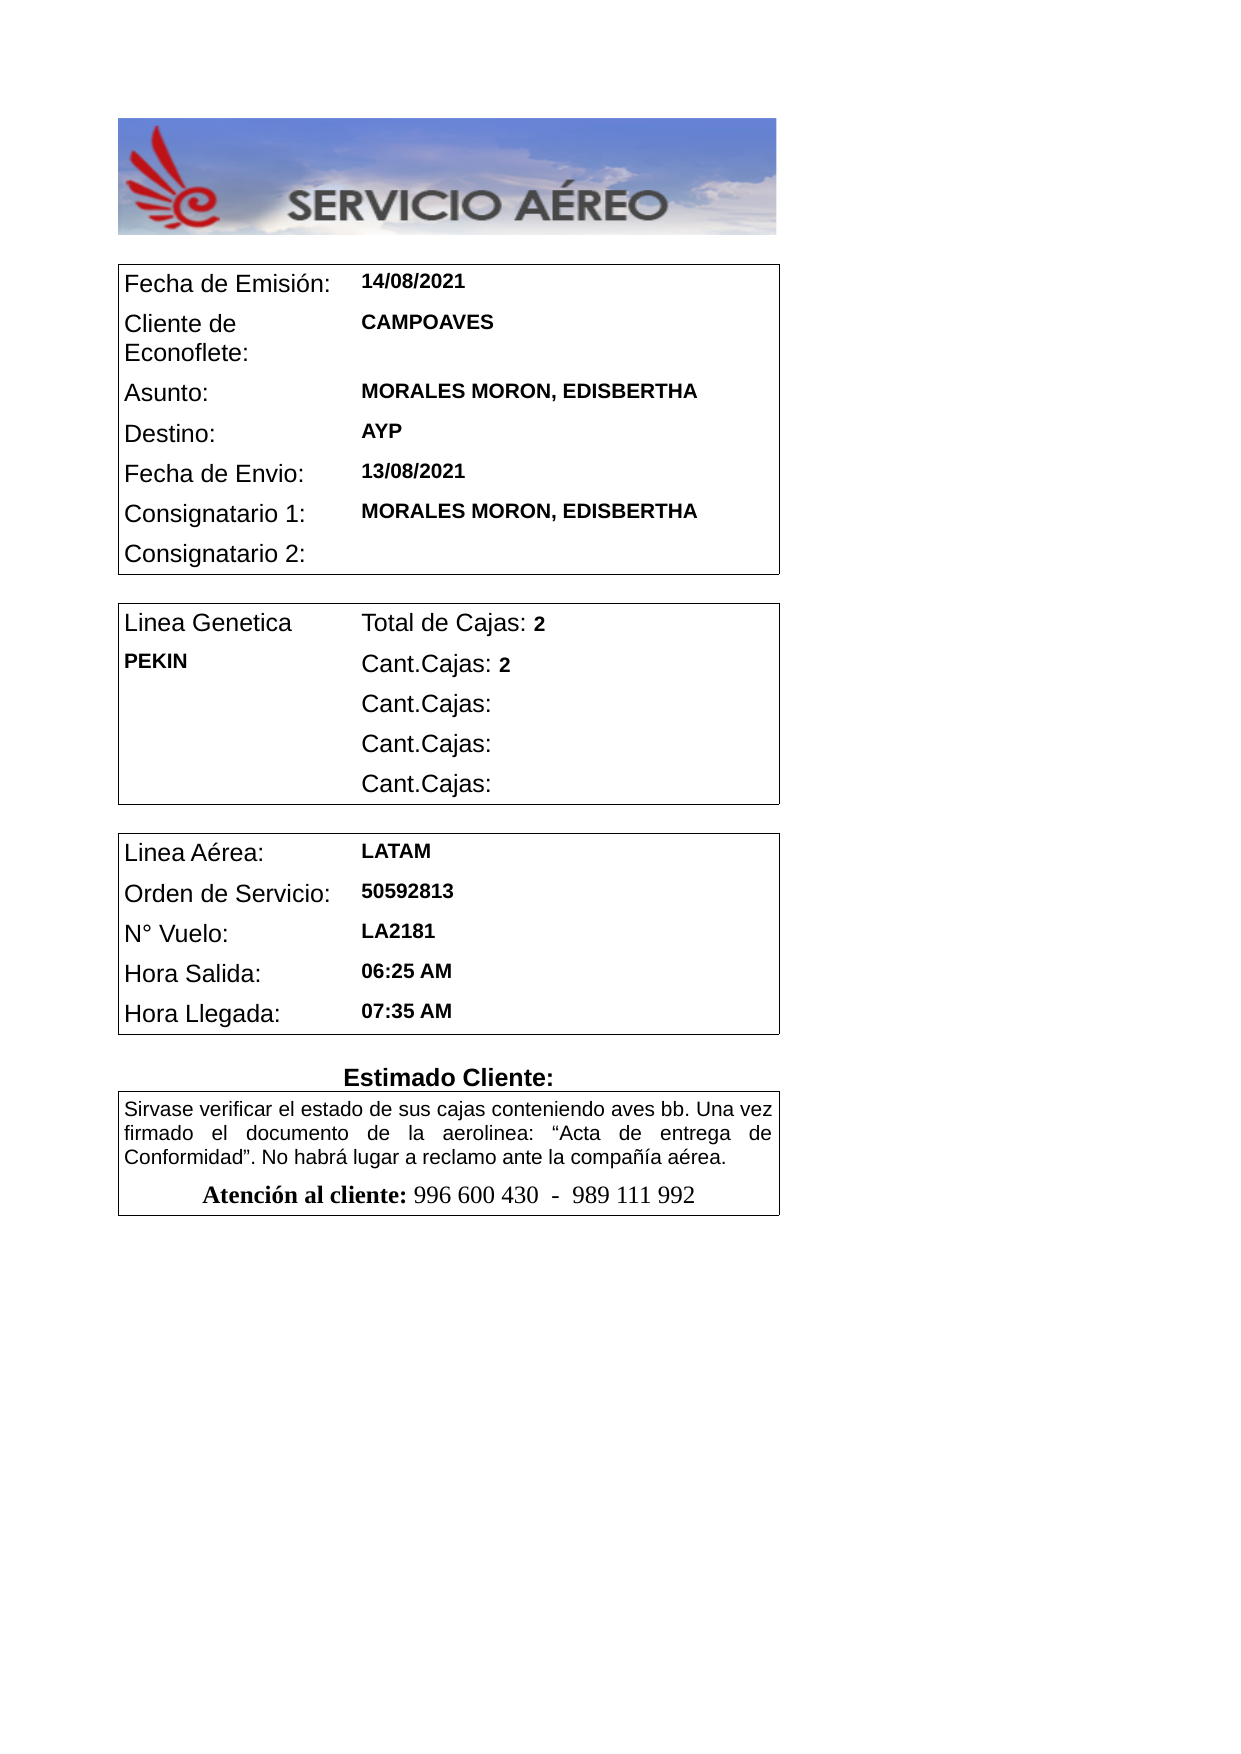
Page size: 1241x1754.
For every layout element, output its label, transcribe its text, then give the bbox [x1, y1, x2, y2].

table_cell Cant.Cajas: 2 [356, 643, 779, 683]
table_cell Linea Aérea: [119, 834, 356, 873]
table_cell Atención al cliente: 996 600 430 - 989 111 992 [119, 1175, 779, 1215]
table_cell AYP [356, 413, 779, 453]
table_cell Hora Llegada: [119, 994, 356, 1034]
table_header 14/08/2021 [356, 265, 779, 304]
table_cell [118, 805, 356, 833]
table_cell MORALES MORON, EDISBERTHA [356, 373, 779, 413]
table_cell N° Vuelo: [119, 913, 356, 953]
table_cell [119, 723, 356, 763]
picture [118, 118, 777, 235]
table_header Fecha de Emisión: [119, 265, 356, 304]
table_cell LA2181 [356, 913, 779, 953]
table_cell CAMPOAVES [356, 304, 779, 373]
table_cell [356, 805, 779, 833]
table_cell Fecha de Envio: [119, 453, 356, 493]
table_cell Estimado Cliente: [118, 1035, 779, 1091]
table_cell Consignatario 2: [119, 534, 356, 574]
table_cell [356, 575, 779, 603]
table_cell [118, 575, 356, 603]
table_cell Cant.Cajas: [356, 683, 779, 723]
table_cell 06:25 AM [356, 953, 779, 993]
table_cell Consignatario 1: [119, 493, 356, 533]
table_cell Hora Salida: [119, 953, 356, 993]
table_cell 50592813 [356, 873, 779, 913]
table_cell PEKIN [119, 643, 356, 683]
table_cell Cliente de Econoflete: [119, 304, 356, 373]
table_cell 07:35 AM [356, 994, 779, 1034]
table_cell Cant.Cajas: [356, 764, 779, 804]
table_cell Total de Cajas: 2 [356, 604, 779, 643]
table_cell Orden de Servicio: [119, 873, 356, 913]
table_cell Asunto: [119, 373, 356, 413]
table_cell MORALES MORON, EDISBERTHA [356, 493, 779, 533]
table_cell LATAM [356, 834, 779, 873]
table_cell Linea Genetica [119, 604, 356, 643]
table_cell Sirvase verificar el estado de sus cajas conteniendo aves bb. Una vez firmado el documento de la aerolinea: “Acta de entrega de Conformidad”. No habrá lugar a reclamo ante la compañía aérea. [119, 1092, 779, 1175]
table_cell [356, 534, 779, 574]
table_cell [119, 683, 356, 723]
table_cell 13/08/2021 [356, 453, 779, 493]
table_cell Cant.Cajas: [356, 723, 779, 763]
table_cell [119, 764, 356, 804]
table_cell Destino: [119, 413, 356, 453]
